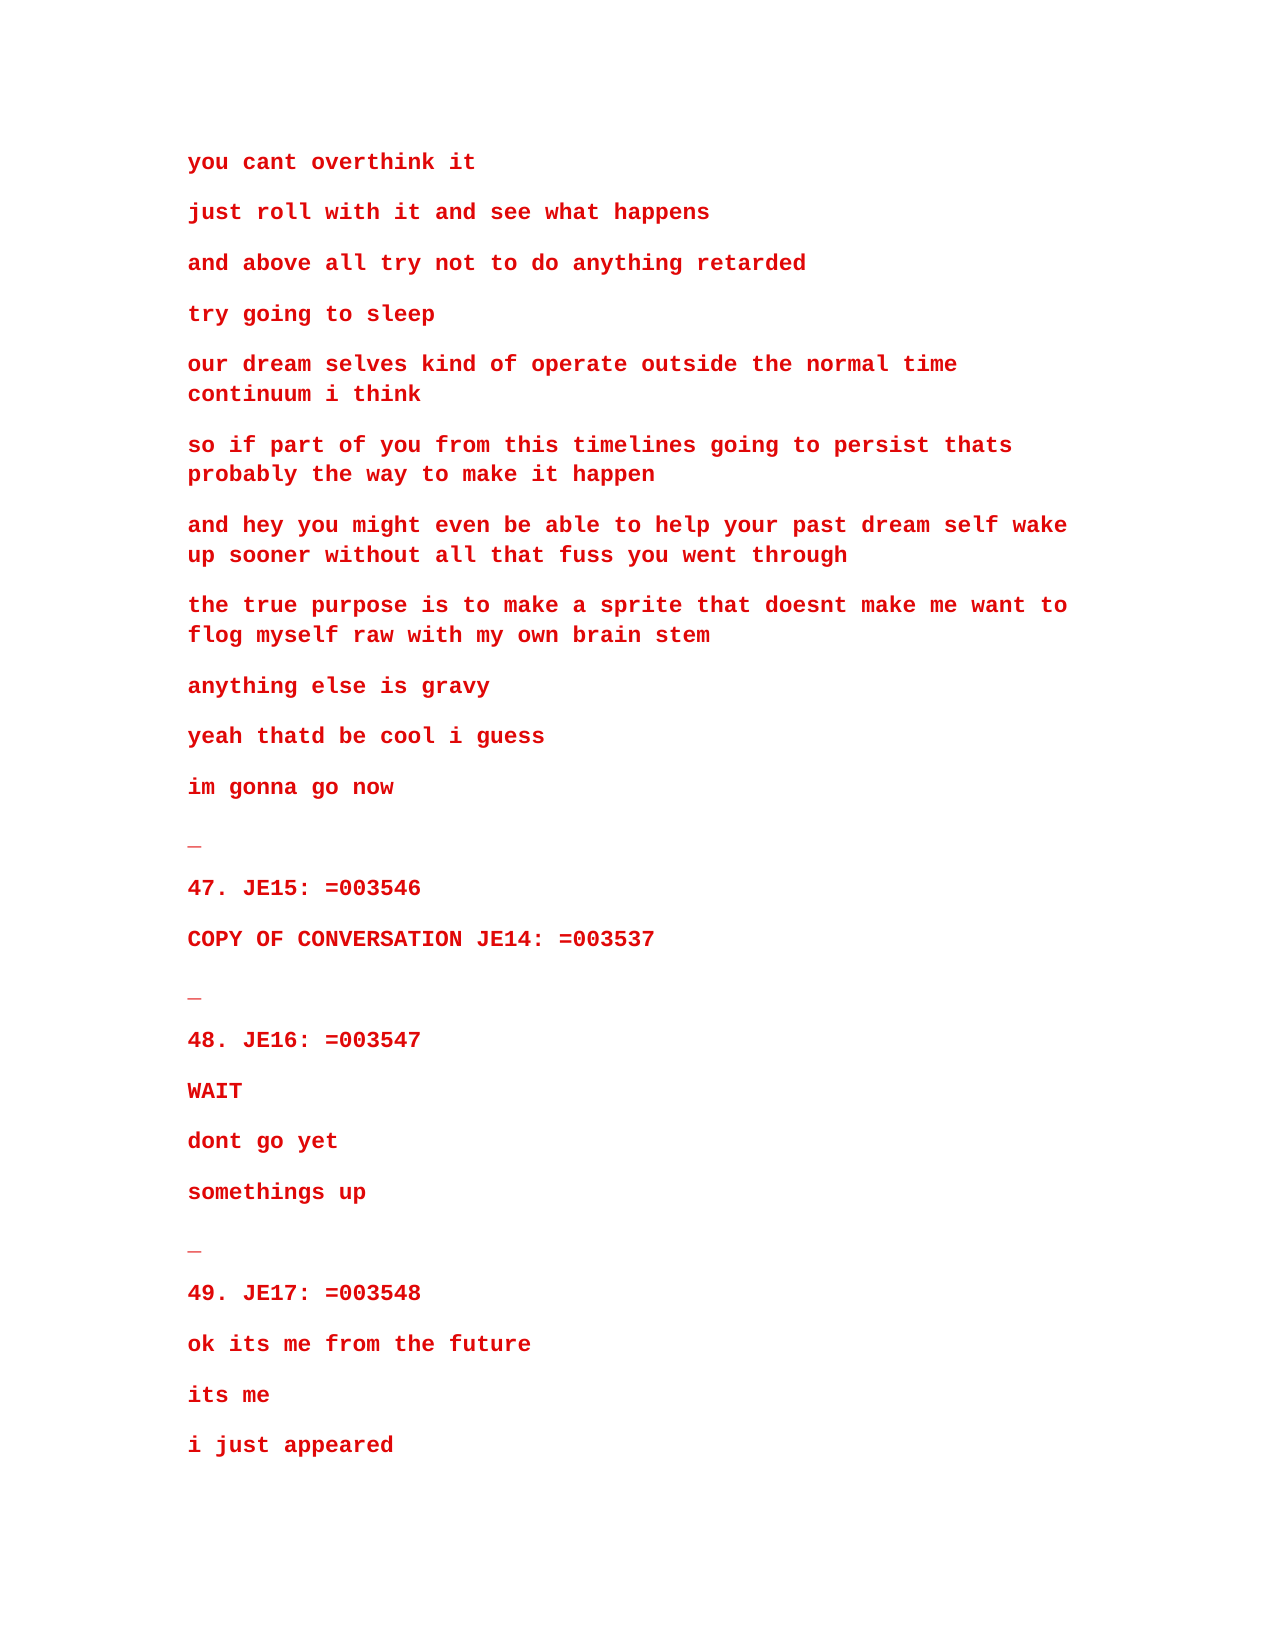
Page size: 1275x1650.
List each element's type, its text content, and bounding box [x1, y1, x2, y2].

text so if part of you from this timelines going to persist thats probably the way to make it happen [187, 433, 1087, 489]
text i just appeared [187, 1433, 1087, 1459]
text 48. JE16: =003547 [187, 1028, 1087, 1054]
text its me [187, 1383, 1087, 1409]
text the true purpose is to make a sprite that doesnt make me want to flog myself raw with my own brain stem [187, 594, 1087, 649]
text just roll with it and see what happens [187, 201, 1087, 227]
text _ [187, 978, 1087, 1004]
text yeah thatd be cool i guess [187, 725, 1087, 751]
text ok its me from the future [187, 1332, 1087, 1358]
text somethings up [187, 1180, 1087, 1206]
text _ [187, 826, 1087, 852]
text and hey you might even be able to help your past dream self wake up sooner without all that fuss you went through [187, 513, 1087, 569]
text WAIT [187, 1079, 1087, 1105]
text dont go yet [187, 1130, 1087, 1156]
text and above all try not to do anything retarded [187, 251, 1087, 277]
text try going to sleep [187, 302, 1087, 328]
text you cant overthink it [187, 150, 1087, 176]
text our dream selves kind of operate outside the normal time continuum i think [187, 352, 1087, 408]
text 47. JE15: =003546 [187, 877, 1087, 903]
text 49. JE17: =003548 [187, 1282, 1087, 1308]
text im gonna go now [187, 775, 1087, 801]
text anything else is gravy [187, 674, 1087, 700]
text _ [187, 1231, 1087, 1257]
text COPY OF CONVERSATION JE14: =003537 [187, 927, 1087, 953]
